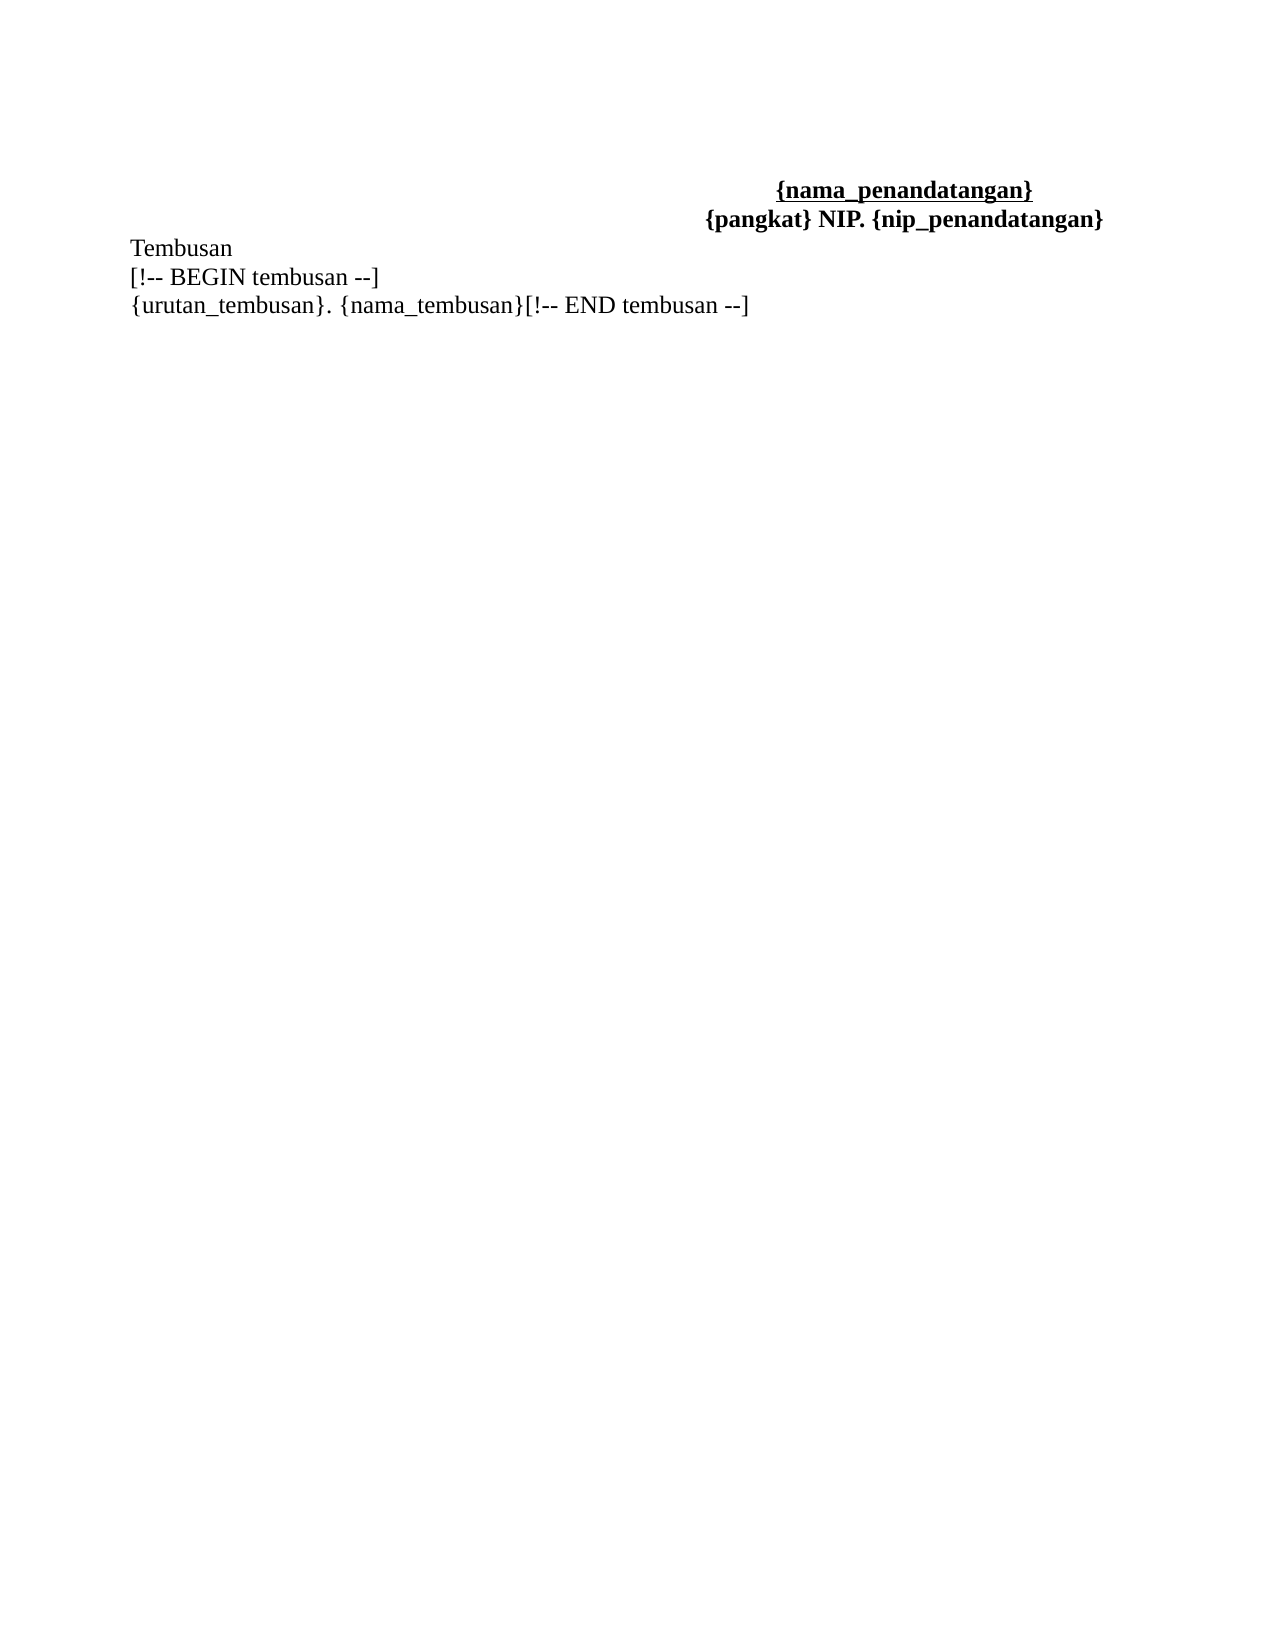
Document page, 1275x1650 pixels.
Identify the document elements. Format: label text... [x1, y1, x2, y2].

table_header [118, 118, 239, 233]
table_header [239, 118, 651, 233]
table_header {nama_penandatangan} {pangkat} NIP. {nip_penandatangan} [651, 118, 1157, 233]
text [!-- BEGIN tembusan --] [130, 262, 1157, 291]
text {urutan_tembusan}. {nama_tembusan}[!-- END tembusan --] [130, 291, 1157, 319]
text Tembusan [130, 233, 1157, 262]
